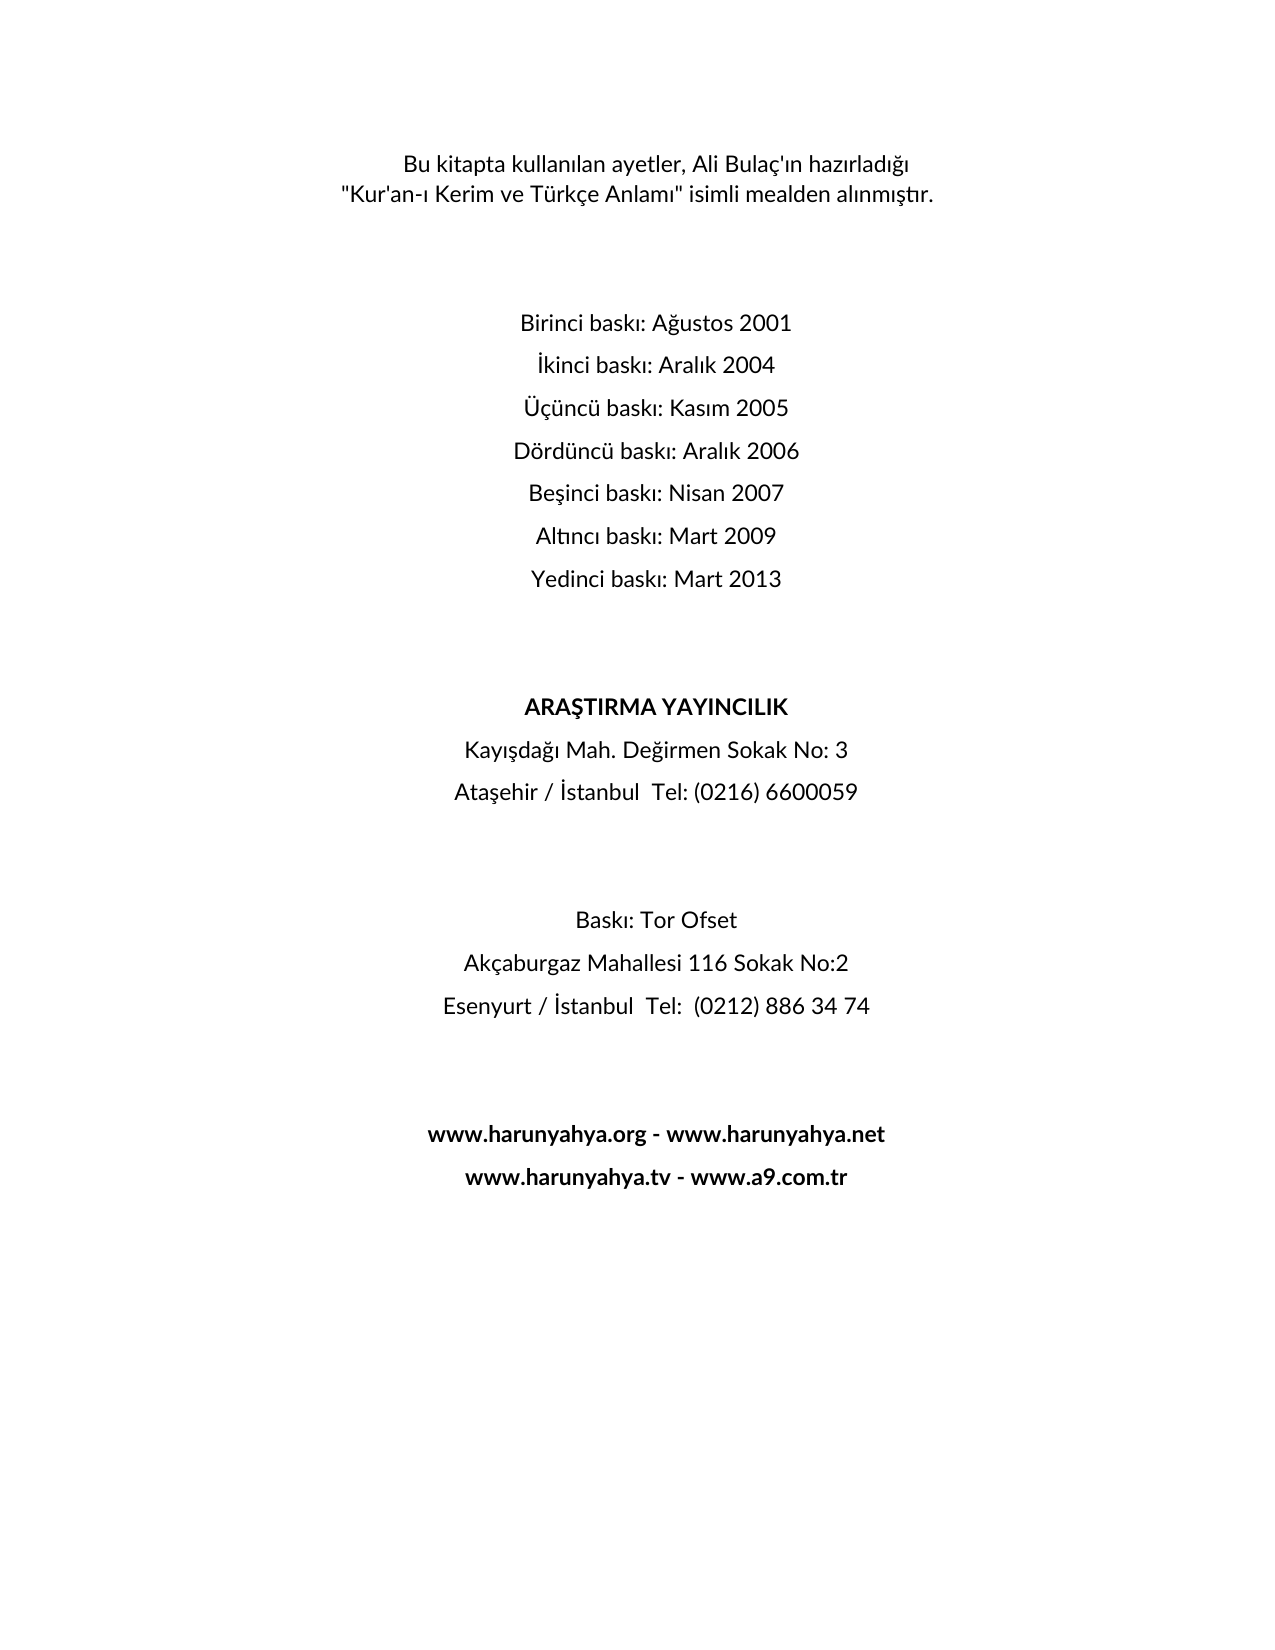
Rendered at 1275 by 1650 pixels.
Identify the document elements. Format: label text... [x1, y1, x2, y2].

text Baskı: Tor Ofset [75, 906, 1200, 934]
text Altıncı baskı: Mart 2009 [75, 522, 1200, 549]
text Yedinci baskı: Mart 2013 [75, 564, 1200, 592]
text Beşinci baskı: Nisan 2007 [75, 479, 1200, 507]
text www.harunyahya.org - www.harunyahya.net [75, 1120, 1200, 1147]
text Üçüncü baskı: Kasım 2005 [75, 394, 1200, 421]
text Dördüncü baskı: Aralık 2006 [75, 436, 1200, 464]
text Birinci baskı: Ağustos 2001 [75, 308, 1200, 336]
text Ataşehir / İstanbul Tel: (0216) 6600059 [75, 778, 1200, 806]
text Bu kitapta kullanılan ayetler, Ali Bulaç'ın hazırladığı "Kur'an-ı Kerim ve Türkçe Anlamı" isimli mealden alınmıştır. [75, 150, 1200, 208]
text İkinci baskı: Aralık 2004 [75, 351, 1200, 378]
text Akçaburgaz Mahallesi 116 Sokak No:2 [75, 949, 1200, 976]
text Kayışdağı Mah. Değirmen Sokak No: 3 [75, 735, 1200, 763]
text ARAŞTIRMA YAYINCILIK [75, 693, 1200, 720]
text www.harunyahya.tv - www.a9.com.tr [75, 1162, 1200, 1190]
text Esenyurt / İstanbul Tel: (0212) 886 34 74 [75, 992, 1200, 1019]
